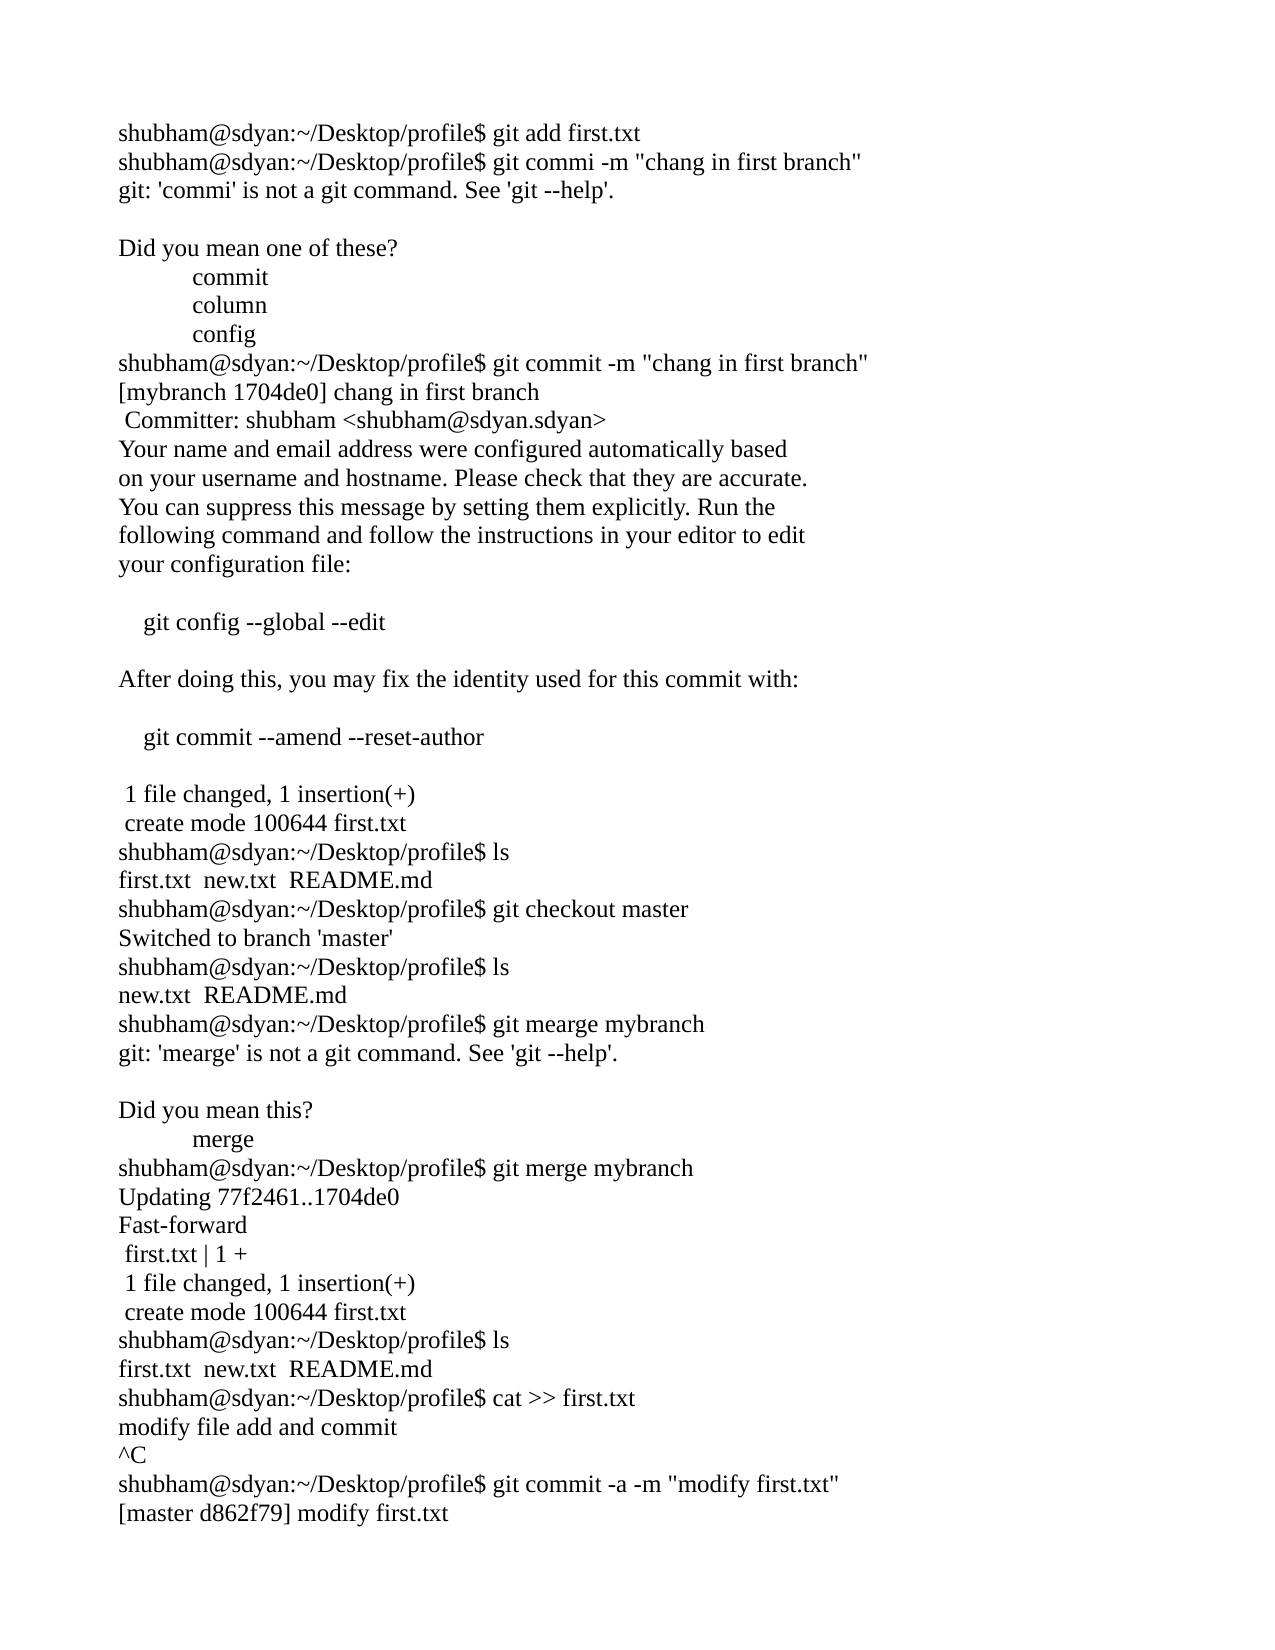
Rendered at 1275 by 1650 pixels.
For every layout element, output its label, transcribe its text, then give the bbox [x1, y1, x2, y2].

text on your username and hostname. Please check that they are accurate. [118, 463, 1157, 492]
text Did you mean this? [118, 1096, 1157, 1124]
text After doing this, you may fix the identity used for this commit with: [118, 664, 1157, 693]
text Switched to branch 'master' [118, 923, 1157, 952]
text shubham@sdyan:~/Desktop/profile$ ls [118, 837, 1157, 866]
text git: 'commi' is not a git command. See 'git --help'. [118, 176, 1157, 204]
text Committer: shubham <shubham@sdyan.sdyan> [118, 406, 1157, 434]
text Did you mean one of these? [118, 233, 1157, 262]
text git commit --amend --reset-author [118, 722, 1157, 751]
text Fast-forward [118, 1211, 1157, 1239]
text config [118, 319, 1157, 348]
text You can suppress this message by setting them explicitly. Run the [118, 492, 1157, 521]
text new.txt README.md [118, 981, 1157, 1009]
text shubham@sdyan:~/Desktop/profile$ git merge mybranch [118, 1153, 1157, 1182]
text create mode 100644 first.txt [118, 808, 1157, 837]
text Updating 77f2461..1704de0 [118, 1182, 1157, 1211]
text shubham@sdyan:~/Desktop/profile$ cat >> first.txt [118, 1383, 1157, 1412]
text following command and follow the instructions in your editor to edit [118, 521, 1157, 549]
text shubham@sdyan:~/Desktop/profile$ git mearge mybranch [118, 1009, 1157, 1038]
text [master d862f79] modify first.txt [118, 1498, 1157, 1527]
text [mybranch 1704de0] chang in first branch [118, 377, 1157, 406]
text commit [118, 262, 1157, 291]
text Your name and email address were configured automatically based [118, 434, 1157, 463]
text shubham@sdyan:~/Desktop/profile$ git add first.txt [118, 118, 1157, 147]
text 1 file changed, 1 insertion(+) [118, 779, 1157, 808]
text 1 file changed, 1 insertion(+) [118, 1268, 1157, 1297]
text column [118, 291, 1157, 319]
text first.txt new.txt README.md [118, 1354, 1157, 1383]
text git: 'mearge' is not a git command. See 'git --help'. [118, 1038, 1157, 1067]
text shubham@sdyan:~/Desktop/profile$ ls [118, 952, 1157, 981]
text ^C [118, 1441, 1157, 1469]
text shubham@sdyan:~/Desktop/profile$ git commit -a -m "modify first.txt" [118, 1469, 1157, 1498]
text shubham@sdyan:~/Desktop/profile$ ls [118, 1326, 1157, 1354]
text shubham@sdyan:~/Desktop/profile$ git commi -m "chang in first branch" [118, 147, 1157, 176]
text modify file add and commit [118, 1412, 1157, 1441]
text first.txt | 1 + [118, 1239, 1157, 1268]
text your configuration file: [118, 549, 1157, 578]
text git config --global --edit [118, 607, 1157, 636]
text shubham@sdyan:~/Desktop/profile$ git checkout master [118, 894, 1157, 923]
text first.txt new.txt README.md [118, 866, 1157, 894]
text merge [118, 1124, 1157, 1153]
text shubham@sdyan:~/Desktop/profile$ git commit -m "chang in first branch" [118, 348, 1157, 377]
text create mode 100644 first.txt [118, 1297, 1157, 1326]
